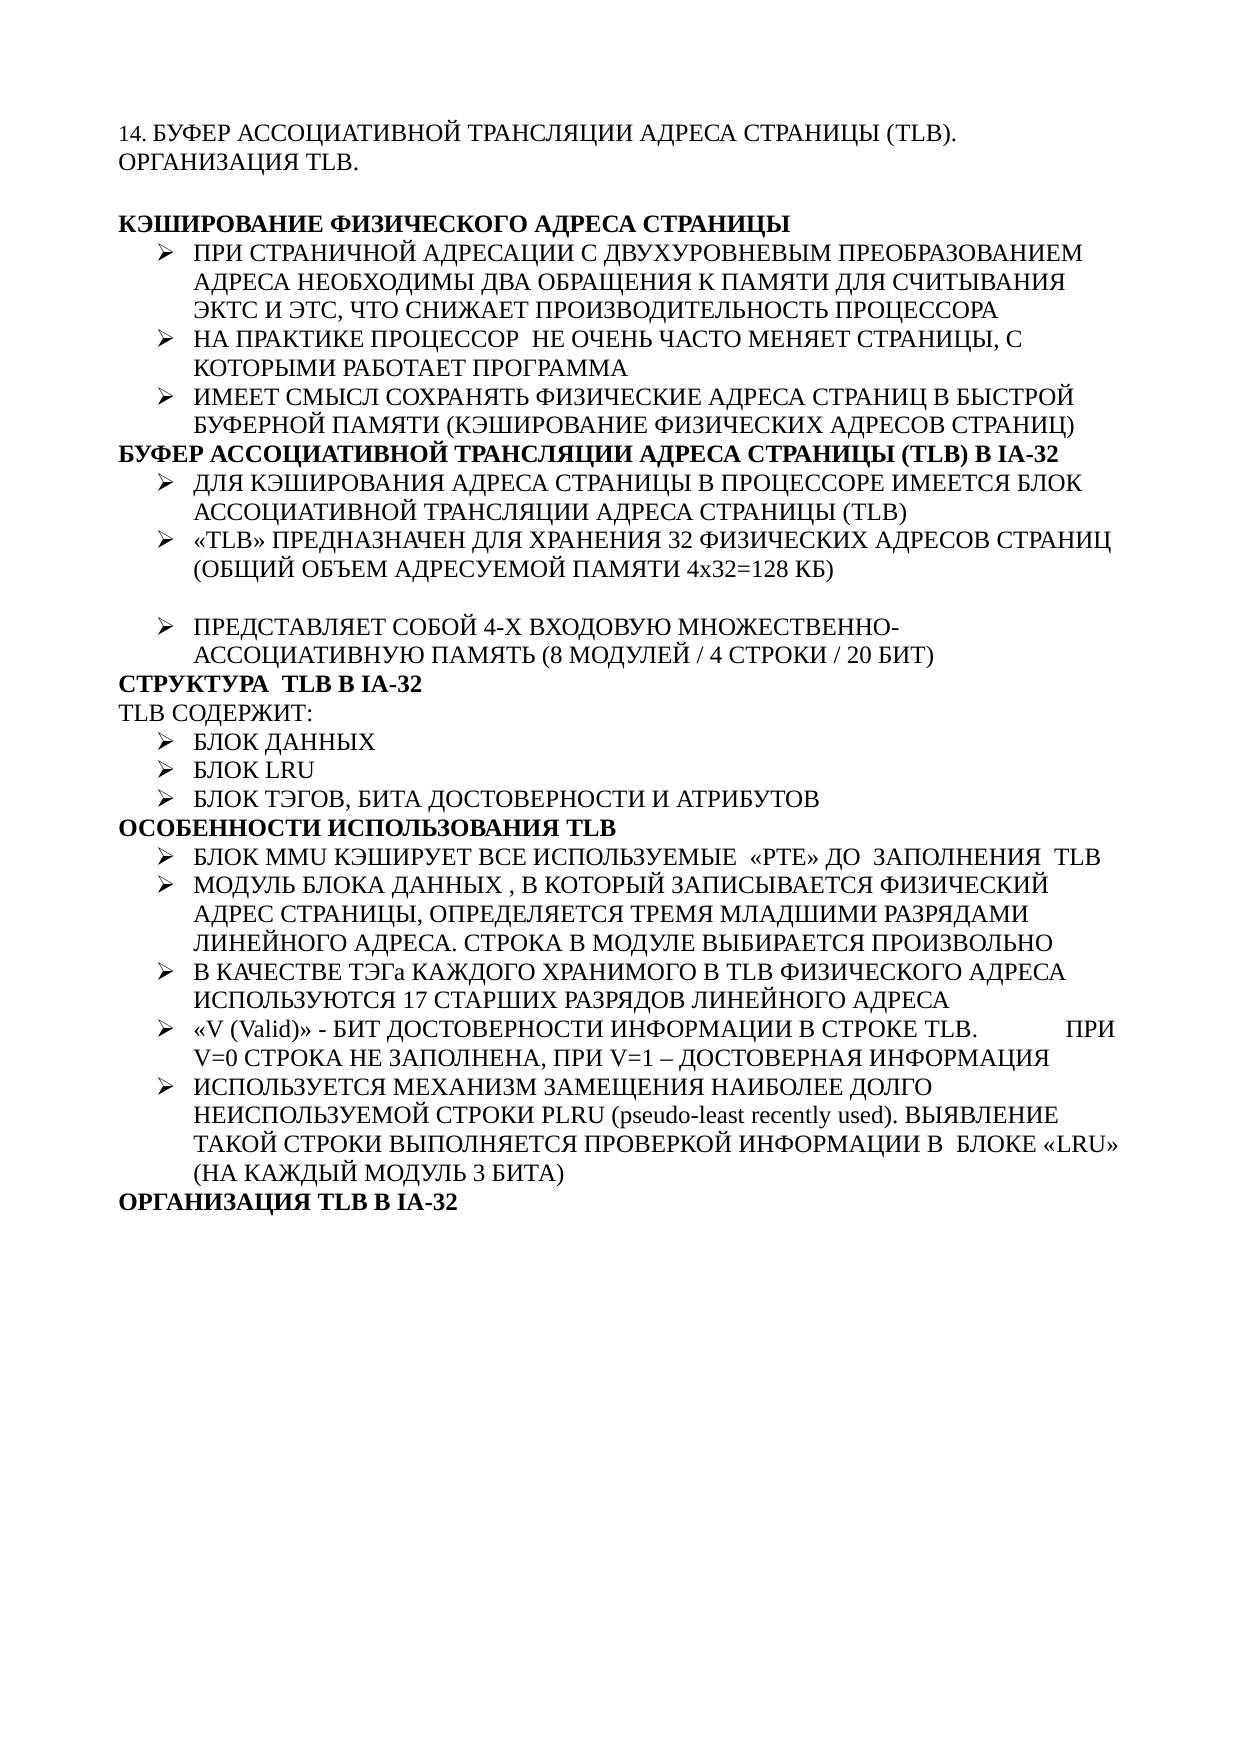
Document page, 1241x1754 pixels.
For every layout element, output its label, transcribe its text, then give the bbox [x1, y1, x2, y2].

list ПРИ СТРАНИЧНОЙ АДРЕСАЦИИ С ДВУХУРОВНЕВЫМ ПРЕОБРАЗОВАНИЕМ АДРЕСА НЕОБХОДИМЫ ДВА ОБРАЩЕНИЯ К ПАМЯТИ ДЛЯ СЧИТЫВАНИЯ ЭКТС И ЭТС, ЧТО СНИЖАЕТ ПРОИЗВОДИТЕЛЬНОСТЬ ПРОЦЕССОРА [156, 238, 1122, 324]
list В КАЧЕСТВЕ ТЭГа КАЖДОГО ХРАНИМОГО В TLB ФИЗИЧЕСКОГО АДРЕСА ИСПОЛЬЗУЮТСЯ 17 СТАРШИХ РАЗРЯДОВ ЛИНЕЙНОГО АДРЕСА [156, 957, 1122, 1014]
list ПРЕДСТАВЛЯЕТ СОБОЙ 4-Х ВХОДОВУЮ МНОЖЕСТВЕННО-АССОЦИАТИВНУЮ ПАМЯТЬ (8 МОДУЛЕЙ / 4 СТРОКИ / 20 БИТ) [156, 612, 1122, 669]
list ИСПОЛЬЗУЕТСЯ МЕХАНИЗМ ЗАМЕЩЕНИЯ НАИБОЛЕЕ ДОЛГО НЕИСПОЛЬЗУЕМОЙ СТРОКИ PLRU (pseudo-least recently used). ВЫЯВЛЕНИЕ ТАКОЙ СТРОКИ ВЫПОЛНЯЕТСЯ ПРОВЕРКОЙ ИНФОРМАЦИИ В БЛОКЕ «LRU» (НА КАЖДЫЙ МОДУЛЬ 3 БИТА) [156, 1072, 1122, 1187]
list БЛОК ДАННЫХ [156, 727, 1122, 755]
list БЛОК LRU [156, 755, 1122, 784]
list «V (Valid)» - БИТ ДОСТОВЕРНОСТИ ИНФОРМАЦИИ В СТРОКЕ TLB. ПРИ V=0 СТРОКА НЕ ЗАПОЛНЕНА, ПРИ V=1 – ДОСТОВЕРНАЯ ИНФОРМАЦИЯ [156, 1014, 1122, 1072]
list ДЛЯ КЭШИРОВАНИЯ АДРЕСА СТРАНИЦЫ В ПРОЦЕССОРЕ ИМЕЕТСЯ БЛОК АССОЦИАТИВНОЙ ТРАНСЛЯЦИИ АДРЕСА СТРАНИЦЫ (TLB) [156, 468, 1122, 525]
text СТРУКТУРА TLB В IA-32 [118, 669, 1122, 698]
list БЛОК MMU КЭШИРУЕТ ВСЕ ИСПОЛЬЗУЕМЫЕ «PTE» ДО ЗАПОЛНЕНИЯ TLB [156, 842, 1122, 870]
text 14. БУФЕР АССОЦИАТИВНОЙ ТРАНСЛЯЦИИ АДРЕСА СТРАНИЦЫ (TLB). ОРГАНИЗАЦИЯ TLB. [118, 118, 1122, 176]
text КЭШИРОВАНИЕ ФИЗИЧЕСКОГО АДРЕСА СТРАНИЦЫ [118, 209, 1122, 238]
list ИМЕЕТ СМЫСЛ СОХРАНЯТЬ ФИЗИЧЕСКИЕ АДРЕСА СТРАНИЦ В БЫСТРОЙ БУФЕРНОЙ ПАМЯТИ (КЭШИРОВАНИЕ ФИЗИЧЕСКИХ АДРЕСОВ СТРАНИЦ) [156, 382, 1122, 439]
list «TLB» ПРЕДНАЗНАЧЕН ДЛЯ ХРАНЕНИЯ 32 ФИЗИЧЕСКИХ АДРЕСОВ СТРАНИЦ (ОБЩИЙ ОБЪЕМ АДРЕСУЕМОЙ ПАМЯТИ 4х32=128 КБ) [156, 525, 1122, 583]
text TLB СОДЕРЖИТ: [118, 698, 1122, 727]
text БУФЕР АССОЦИАТИВНОЙ ТРАНСЛЯЦИИ АДРЕСА СТРАНИЦЫ (TLB) В IA-32 [118, 439, 1122, 468]
list БЛОК ТЭГОВ, БИТА ДОСТОВЕРНОСТИ И АТРИБУТОВ [156, 784, 1122, 813]
list НА ПРАКТИКЕ ПРОЦЕССОР НЕ ОЧЕНЬ ЧАСТО МЕНЯЕТ СТРАНИЦЫ, С КОТОРЫМИ РАБОТАЕТ ПРОГРАММА [156, 324, 1122, 382]
list МОДУЛЬ БЛОКА ДАННЫХ , В КОТОРЫЙ ЗАПИСЫВАЕТСЯ ФИЗИЧЕСКИЙ АДРЕС СТРАНИЦЫ, ОПРЕДЕЛЯЕТСЯ ТРЕМЯ МЛАДШИМИ РАЗРЯДАМИ ЛИНЕЙНОГО АДРЕСА. СТРОКА В МОДУЛЕ ВЫБИРАЕТСЯ ПРОИЗВОЛЬНО [156, 870, 1122, 957]
text ОРГАНИЗАЦИЯ TLB В IA-32 [118, 1187, 1122, 1215]
text ОСОБЕННОСТИ ИСПОЛЬЗОВАНИЯ TLB [118, 813, 1122, 842]
